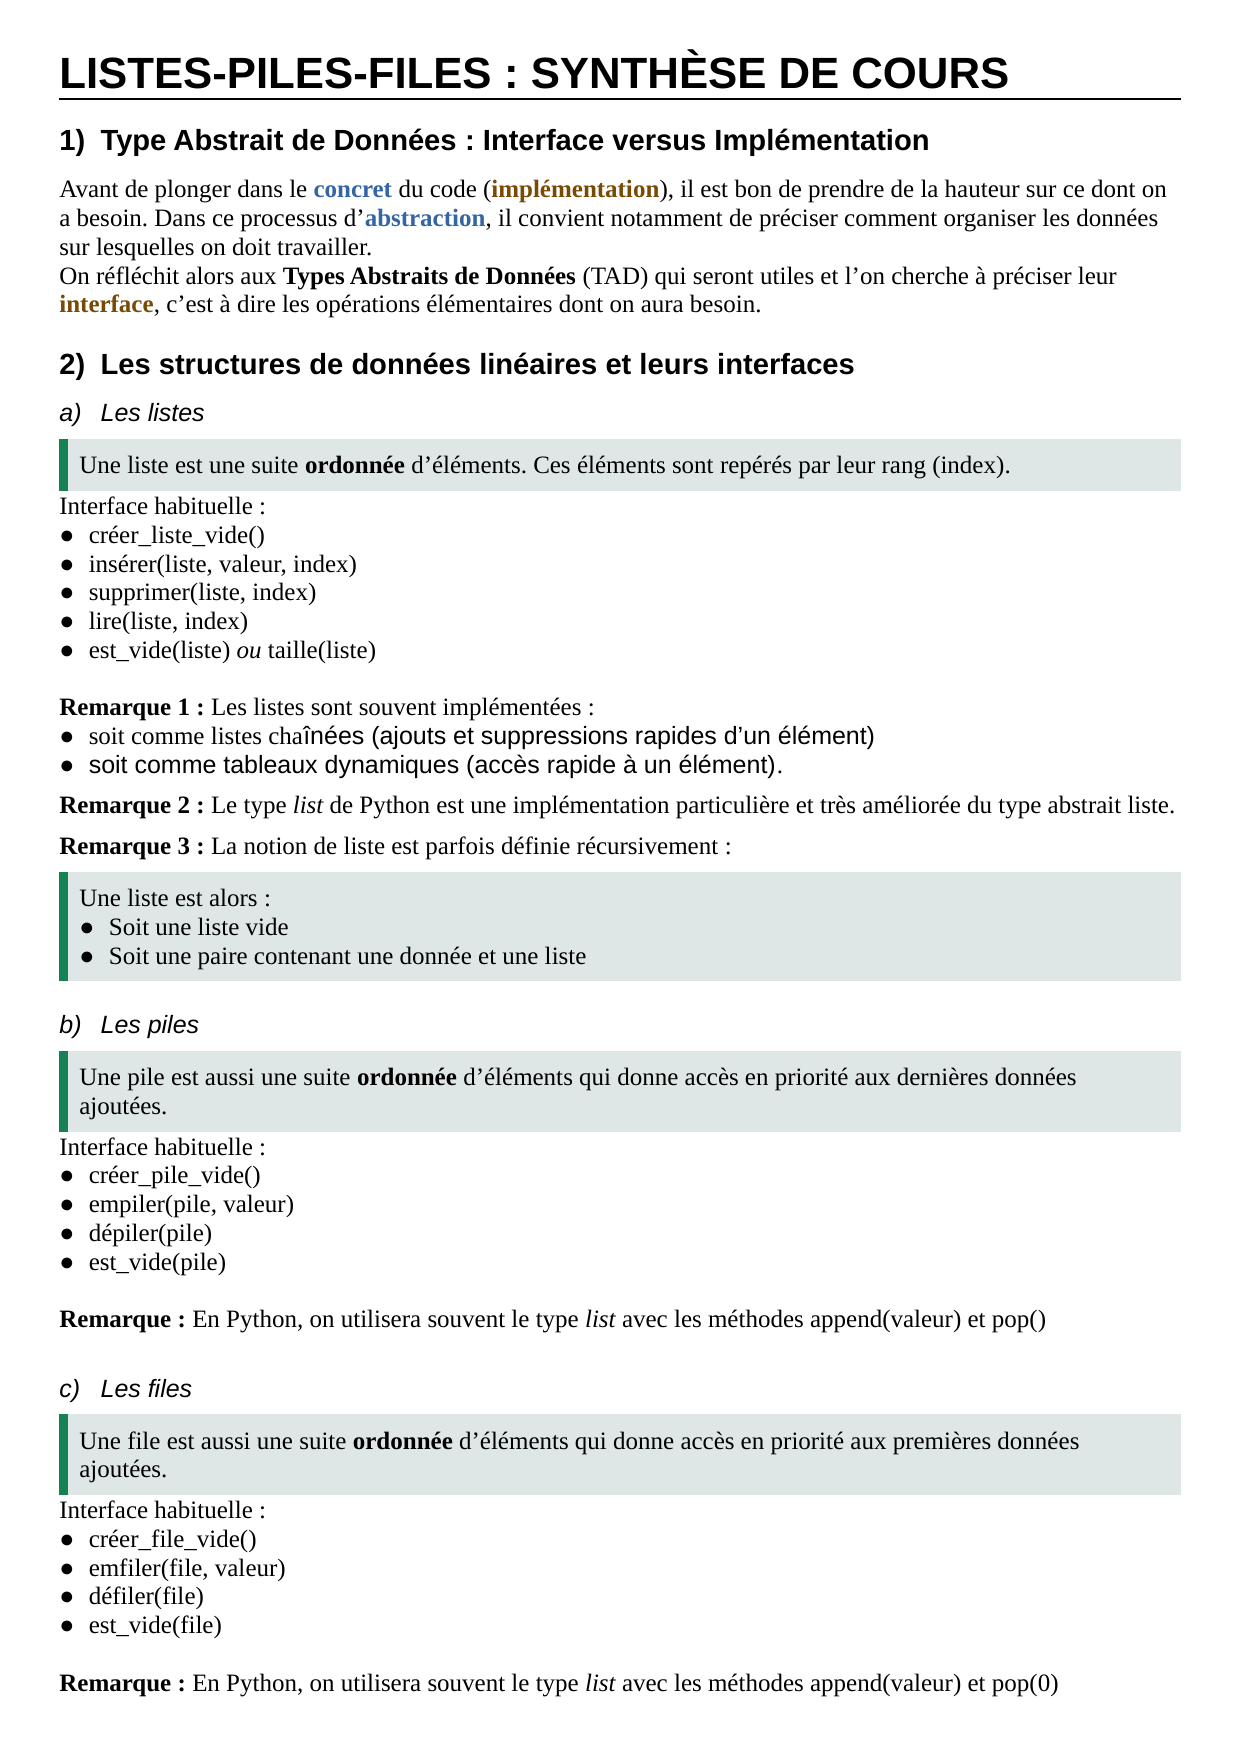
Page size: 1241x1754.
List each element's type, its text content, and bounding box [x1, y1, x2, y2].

list est_vide(pile) [59, 1247, 1181, 1276]
list créer_pile_vide() [59, 1161, 1181, 1189]
list défiler(file) [59, 1581, 1181, 1610]
text Remarque 3 : La notion de liste est parfois définie récursivement : [59, 831, 1181, 860]
text Remarque 2 : Le type list de Python est une implémentation particulière et très améliorée du type abstrait liste. [59, 791, 1181, 819]
list est_vide(file) [59, 1610, 1181, 1639]
text Interface habituelle : [59, 491, 1181, 520]
text Une liste est alors : [68, 872, 1181, 912]
list empiler(pile, valeur) [59, 1189, 1181, 1218]
list emfiler(file, valeur) [59, 1553, 1181, 1581]
list Les listes [59, 398, 1181, 427]
list soit comme listes chaînées (ajouts et suppressions rapides d’un élément) [59, 721, 1181, 750]
text Remarque : En Python, on utilisera souvent le type list avec les méthodes append(valeur) et pop() [59, 1304, 1181, 1333]
list est_vide(liste) ou taille(liste) [59, 635, 1181, 664]
text Remarque : En Python, on utilisera souvent le type list avec les méthodes append(valeur) et pop(0) [59, 1668, 1181, 1696]
text Une liste est une suite ordonnée d’éléments. Ces éléments sont repérés par leur rang (index). [68, 439, 1181, 491]
list Les structures de données linéaires et leurs interfaces [59, 347, 1181, 381]
list Soit une liste vide [68, 912, 1181, 941]
list Les piles [59, 1010, 1181, 1039]
text Interface habituelle : [59, 1495, 1181, 1524]
text Interface habituelle : [59, 1132, 1181, 1161]
list insérer(liste, valeur, index) [59, 549, 1181, 577]
list soit comme tableaux dynamiques (accès rapide à un élément). [59, 750, 1181, 779]
list créer_file_vide() [59, 1524, 1181, 1553]
list dépiler(pile) [59, 1218, 1181, 1247]
list Soit une paire contenant une donnée et une liste [68, 941, 1181, 981]
list lire(liste, index) [59, 606, 1181, 635]
list supprimer(liste, index) [59, 577, 1181, 606]
list créer_liste_vide() [59, 520, 1181, 549]
text Avant de plonger dans le concret du code (implémentation), il est bon de prendre de la hauteur sur ce dont on a besoin. Dans ce processus d’abstraction, il convient notamment de préciser comment organiser les données sur lesquelles on doit travailler. [59, 174, 1181, 261]
text Listes-Piles-Files : Synthèse de cours [59, 47, 1181, 98]
text Remarque 1 : Les listes sont souvent implémentées : [59, 692, 1181, 721]
text Une pile est aussi une suite ordonnée d’éléments qui donne accès en priorité aux dernières données ajoutées. [68, 1051, 1181, 1132]
list Type Abstrait de Données : Interface versus Implémentation [59, 123, 1181, 157]
list Les files [59, 1373, 1181, 1402]
text Une file est aussi une suite ordonnée d’éléments qui donne accès en priorité aux premières données ajoutées. [68, 1414, 1181, 1495]
text On réfléchit alors aux Types Abstraits de Données (TAD) qui seront utiles et l’on cherche à préciser leur interface, c’est à dire les opérations élémentaires dont on aura besoin. [59, 261, 1181, 318]
